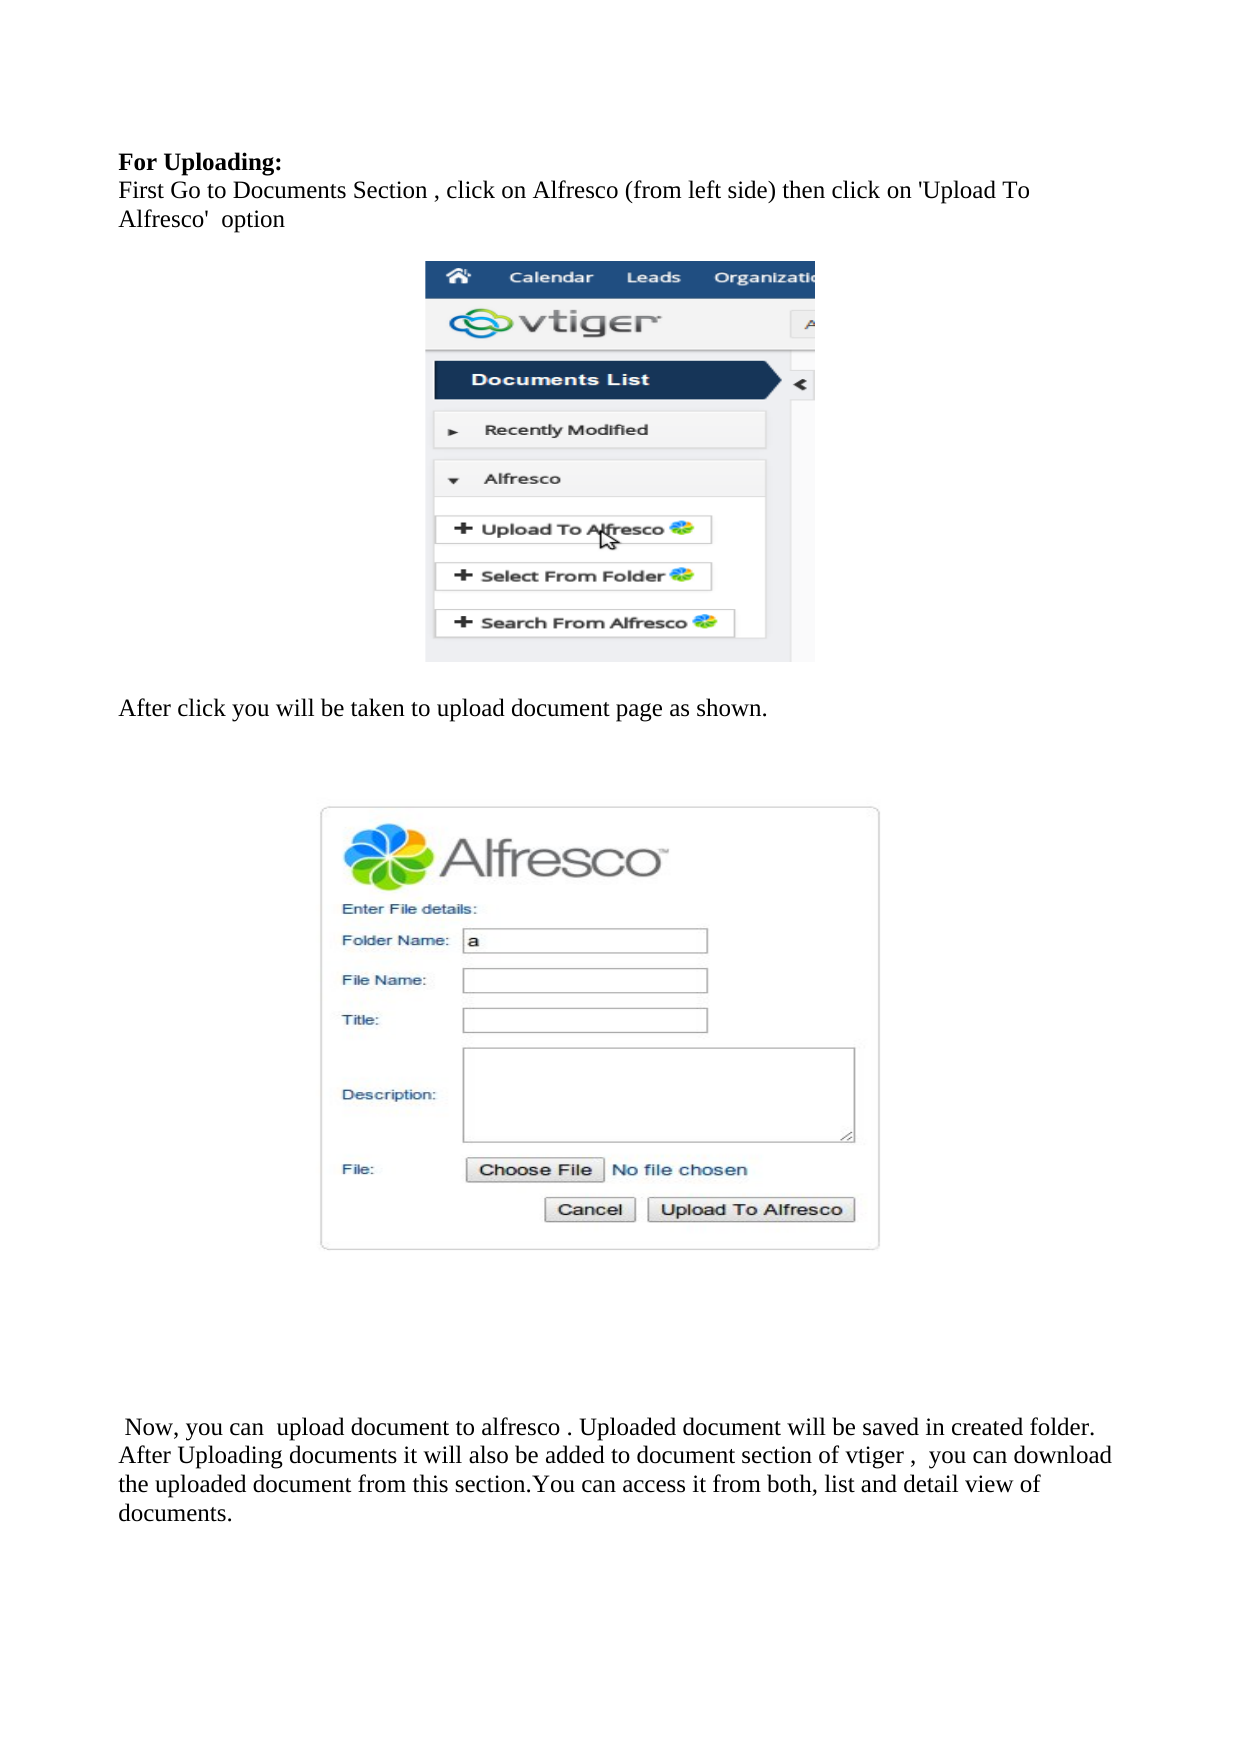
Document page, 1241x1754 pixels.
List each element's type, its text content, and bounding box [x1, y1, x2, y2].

picture [425, 261, 815, 662]
text First Go to Documents Section , click on Alfresco (from left side) then click on 'Upload To Alfresco' option [118, 176, 1122, 233]
text For Uploading: [118, 147, 1122, 176]
text Now, you can upload document to alfresco . Uploaded document will be saved in created folder. After Uploading documents it will also be added to document section of vtiger , you can download the uploaded document from this section.You can access it from both, list and detail view of documents. [118, 1412, 1122, 1527]
picture [265, 750, 975, 1279]
text After click you will be taken to upload document page as shown. [118, 693, 1122, 722]
